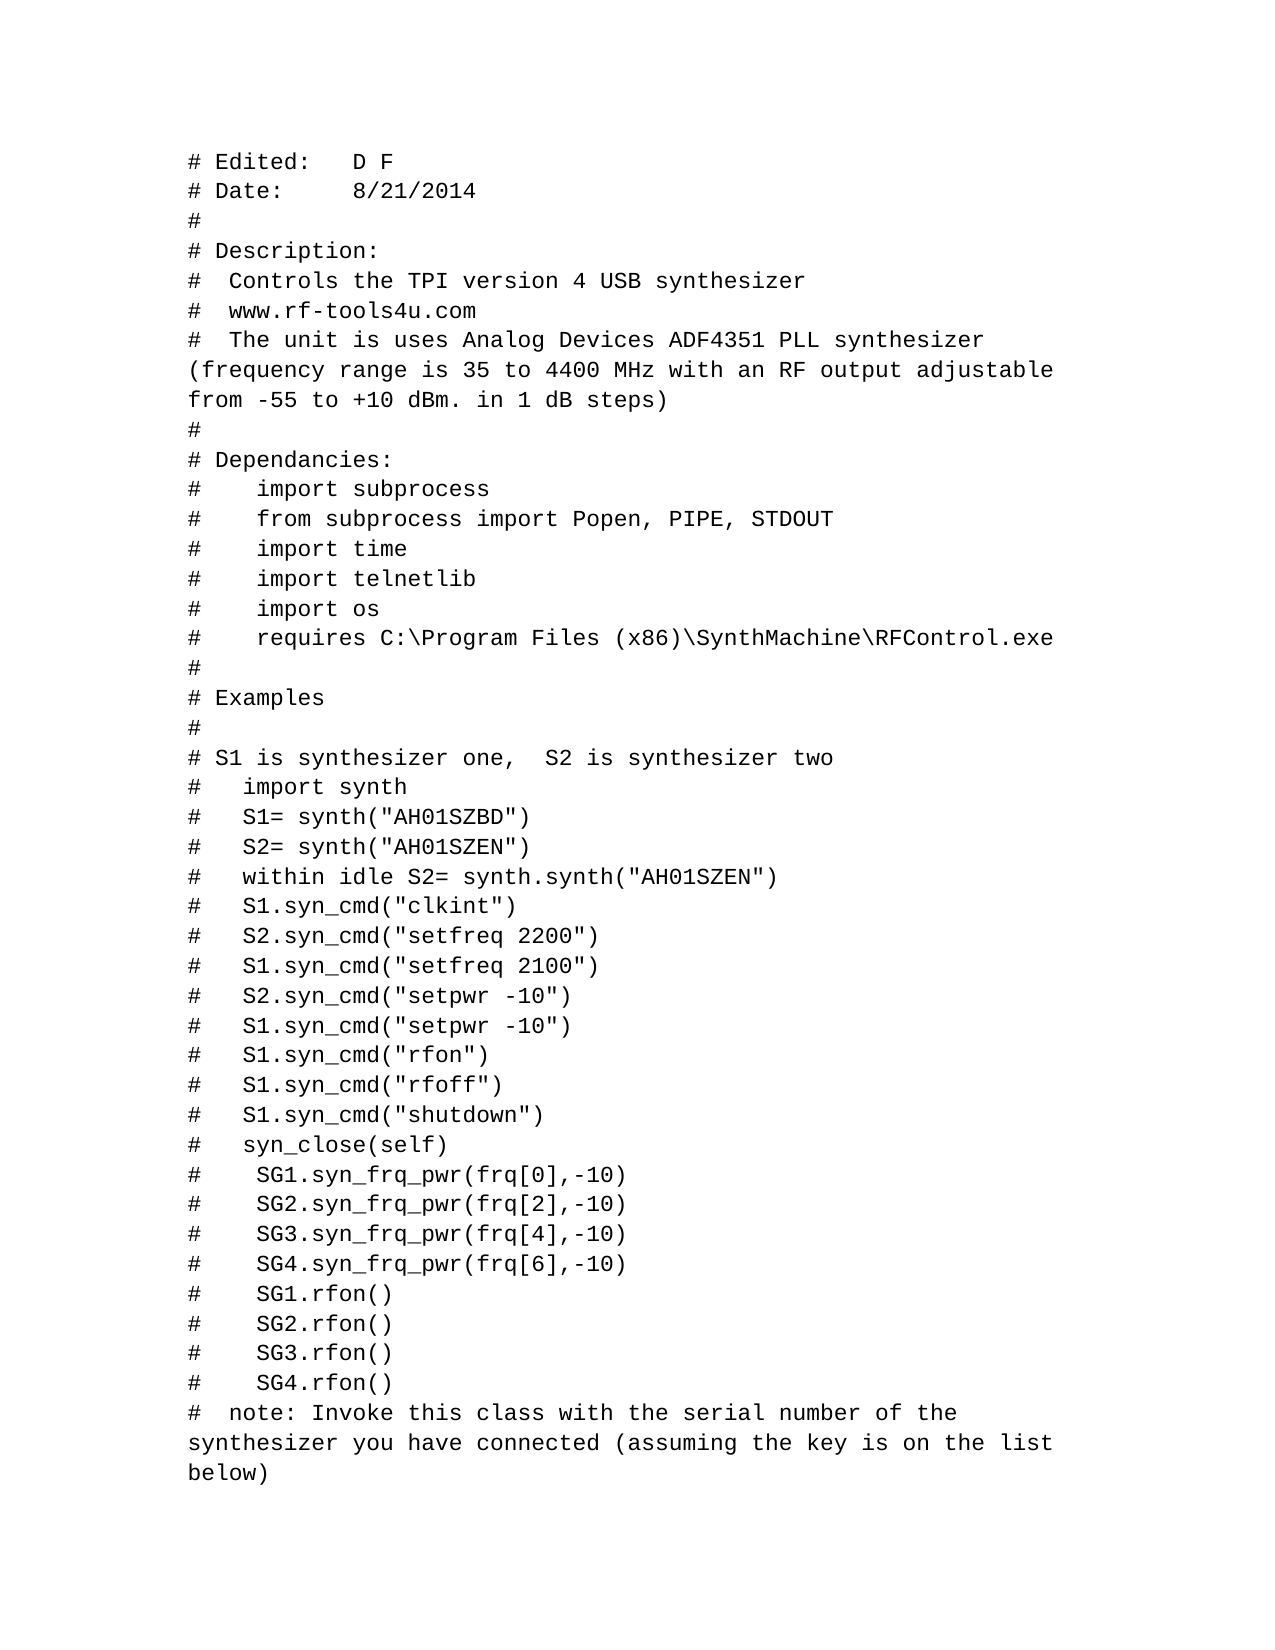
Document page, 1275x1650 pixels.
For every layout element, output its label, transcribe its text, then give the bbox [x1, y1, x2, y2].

text # SG3.syn_frq_pwr(frq[4],-10) [187, 1222, 1087, 1248]
text # S1.syn_cmd("rfon") [187, 1044, 1087, 1070]
text # S1.syn_cmd("setpwr -10") [187, 1014, 1087, 1040]
text # SG4.rfon() [187, 1371, 1087, 1397]
text # requires C:\Program Files (x86)\SynthMachine\RFControl.exe [187, 627, 1087, 653]
text # import os [187, 597, 1087, 623]
text # [187, 418, 1087, 444]
text # [187, 209, 1087, 236]
text # S2.syn_cmd("setfreq 2200") [187, 924, 1087, 951]
text # S1.syn_cmd("shutdown") [187, 1103, 1087, 1129]
text # SG4.syn_frq_pwr(frq[6],-10) [187, 1252, 1087, 1278]
text # from subprocess import Popen, PIPE, STDOUT [187, 507, 1087, 533]
text # Description: [187, 239, 1087, 265]
text # syn_close(self) [187, 1133, 1087, 1159]
text # S1.syn_cmd("clkint") [187, 895, 1087, 921]
text # import subprocess [187, 478, 1087, 504]
text # import telnetlib [187, 567, 1087, 593]
text # SG3.rfon() [187, 1342, 1087, 1368]
text # S1 is synthesizer one, S2 is synthesizer two [187, 746, 1087, 772]
text # within idle S2= synth.synth("AH01SZEN") [187, 865, 1087, 891]
text # [187, 656, 1087, 682]
text # Controls the TPI version 4 USB synthesizer [187, 269, 1087, 295]
text # S2.syn_cmd("setpwr -10") [187, 984, 1087, 1010]
text # S1.syn_cmd("setfreq 2100") [187, 954, 1087, 980]
text # The unit is uses Analog Devices ADF4351 PLL synthesizer (frequency range is 35 to 4400 MHz with an RF output adjustable from -55 to +10 dBm. in 1 dB steps) [187, 329, 1087, 414]
text # Examples [187, 686, 1087, 712]
text # Date: 8/21/2014 [187, 180, 1087, 206]
text # S1= synth("AH01SZBD") [187, 805, 1087, 831]
text # [187, 716, 1087, 742]
text # S1.syn_cmd("rfoff") [187, 1073, 1087, 1099]
text # import synth [187, 776, 1087, 802]
text # SG1.rfon() [187, 1282, 1087, 1308]
text # S2= synth("AH01SZEN") [187, 835, 1087, 861]
text # SG2.syn_frq_pwr(frq[2],-10) [187, 1193, 1087, 1219]
text # note: Invoke this class with the serial number of the synthesizer you have connected (assuming the key is on the list below) [187, 1401, 1087, 1487]
text # import time [187, 537, 1087, 563]
text # SG1.syn_frq_pwr(frq[0],-10) [187, 1163, 1087, 1189]
text # Edited: D F [187, 150, 1087, 176]
text # SG2.rfon() [187, 1312, 1087, 1338]
text # Dependancies: [187, 448, 1087, 474]
text # www.rf-tools4u.com [187, 299, 1087, 325]
